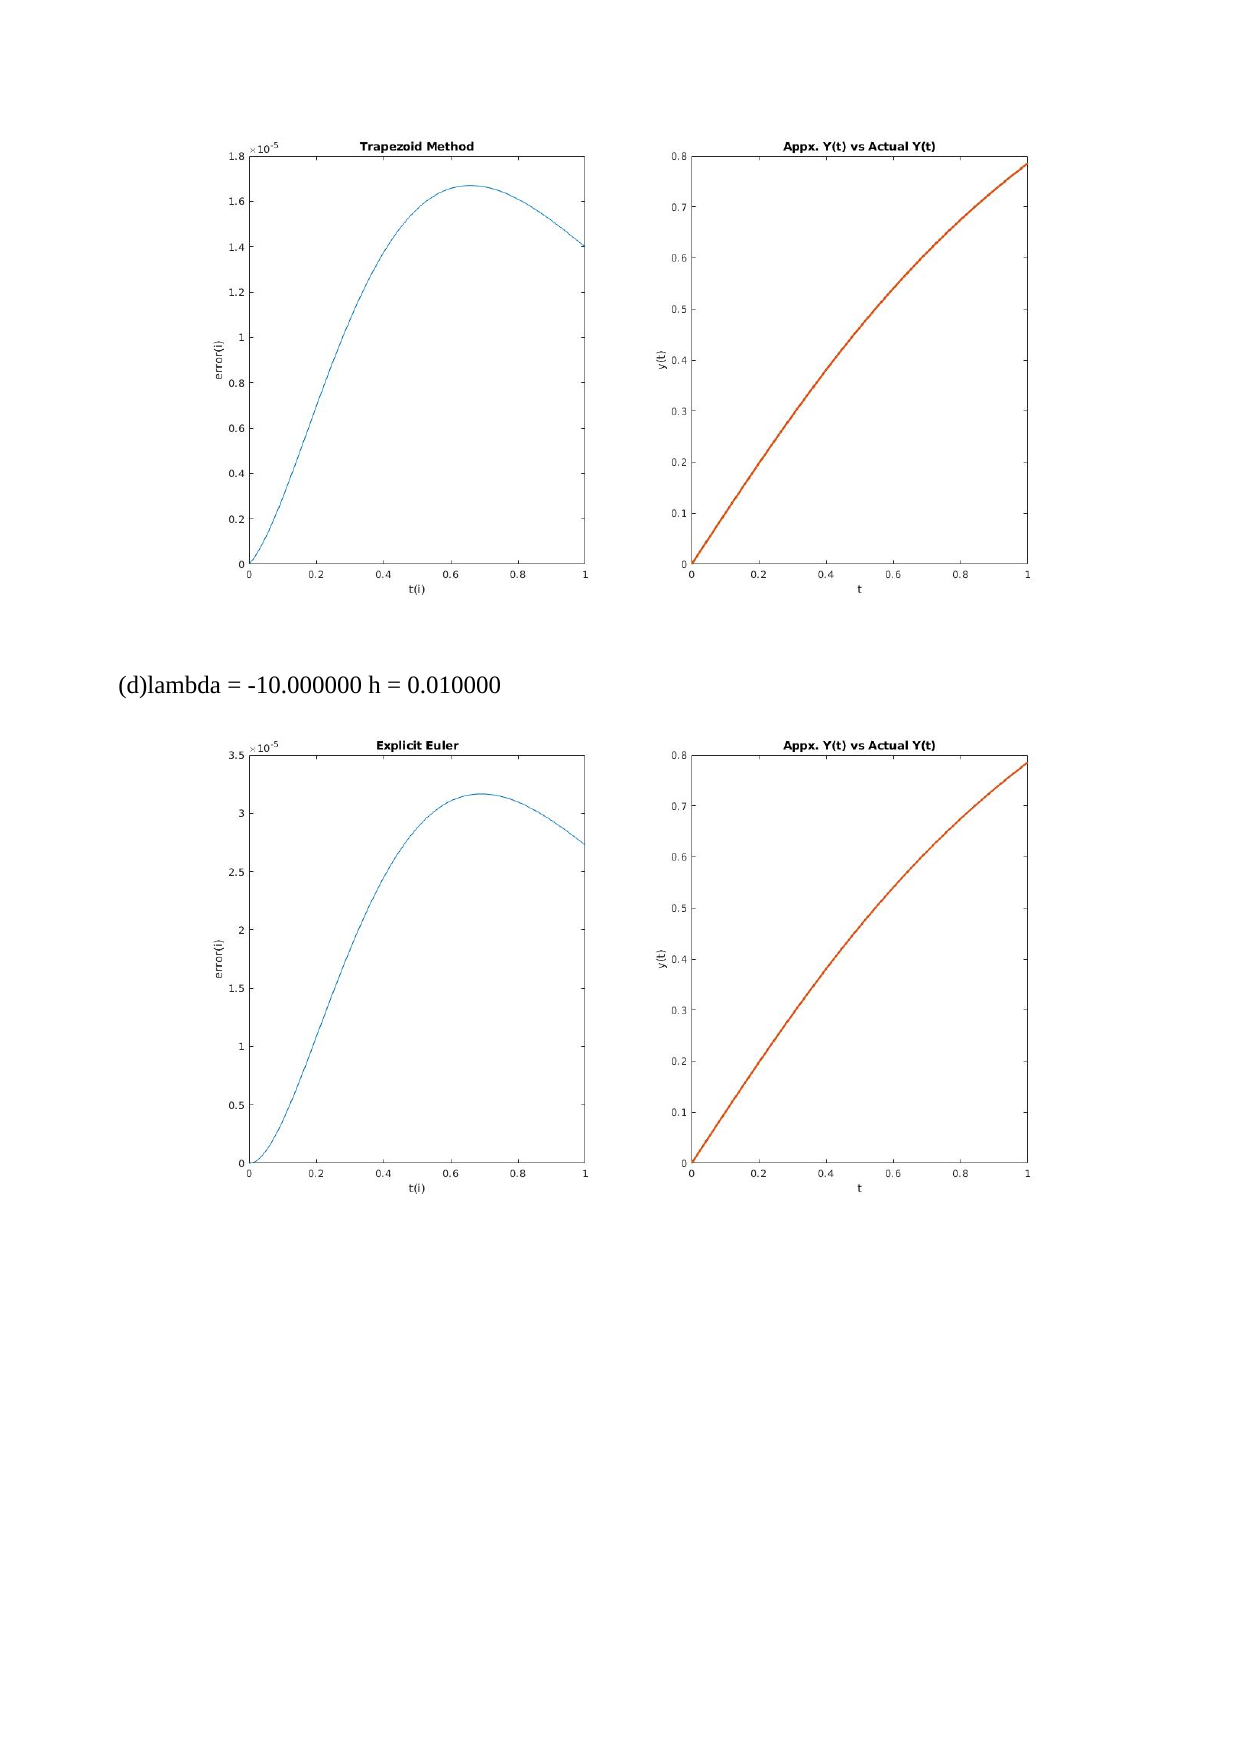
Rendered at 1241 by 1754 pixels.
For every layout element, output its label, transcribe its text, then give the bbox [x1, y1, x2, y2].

picture [118, 118, 1123, 619]
picture [118, 717, 1123, 1218]
text (d)lambda = -10.000000 h = 0.010000 [118, 670, 1122, 699]
